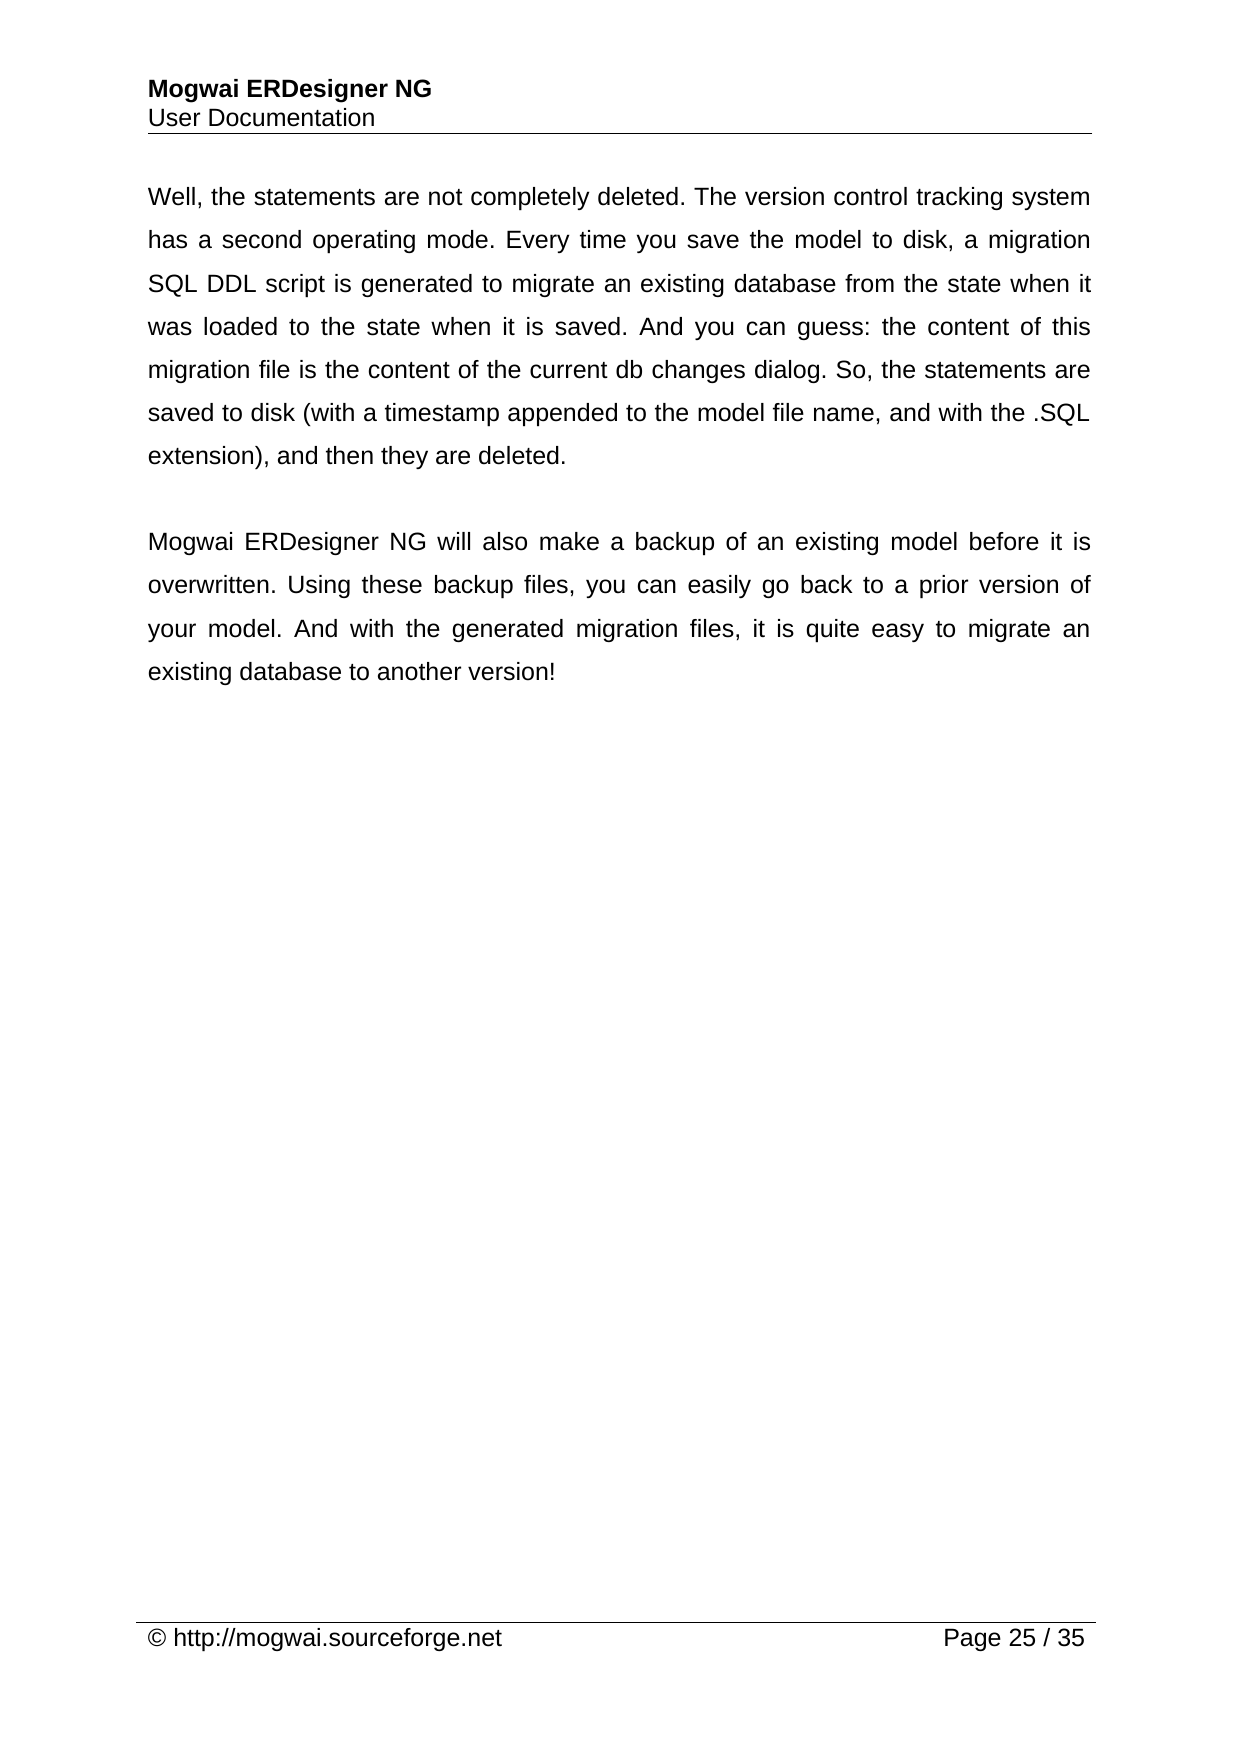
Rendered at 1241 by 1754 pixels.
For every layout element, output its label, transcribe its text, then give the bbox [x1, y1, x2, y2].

text Well, the statements are not completely deleted. The version control tracking system has a second operating mode. Every time you save the model to disk, a migration SQL DDL script is generated to migrate an existing database from the state when it was loaded to the state when it is saved. And you can guess: the content of this migration file is the content of the current db changes dialog. So, the statements are saved to disk (with a timestamp appended to the model file name, and with the .SQL extension), and then they are deleted. [148, 182, 1092, 470]
text Mogwai ERDesigner NG will also make a backup of an existing model before it is overwritten. Using these backup files, you can easily go back to a prior version of your model. And with the generated migration files, it is quite easy to migrate an existing database to another version! [148, 527, 1092, 686]
